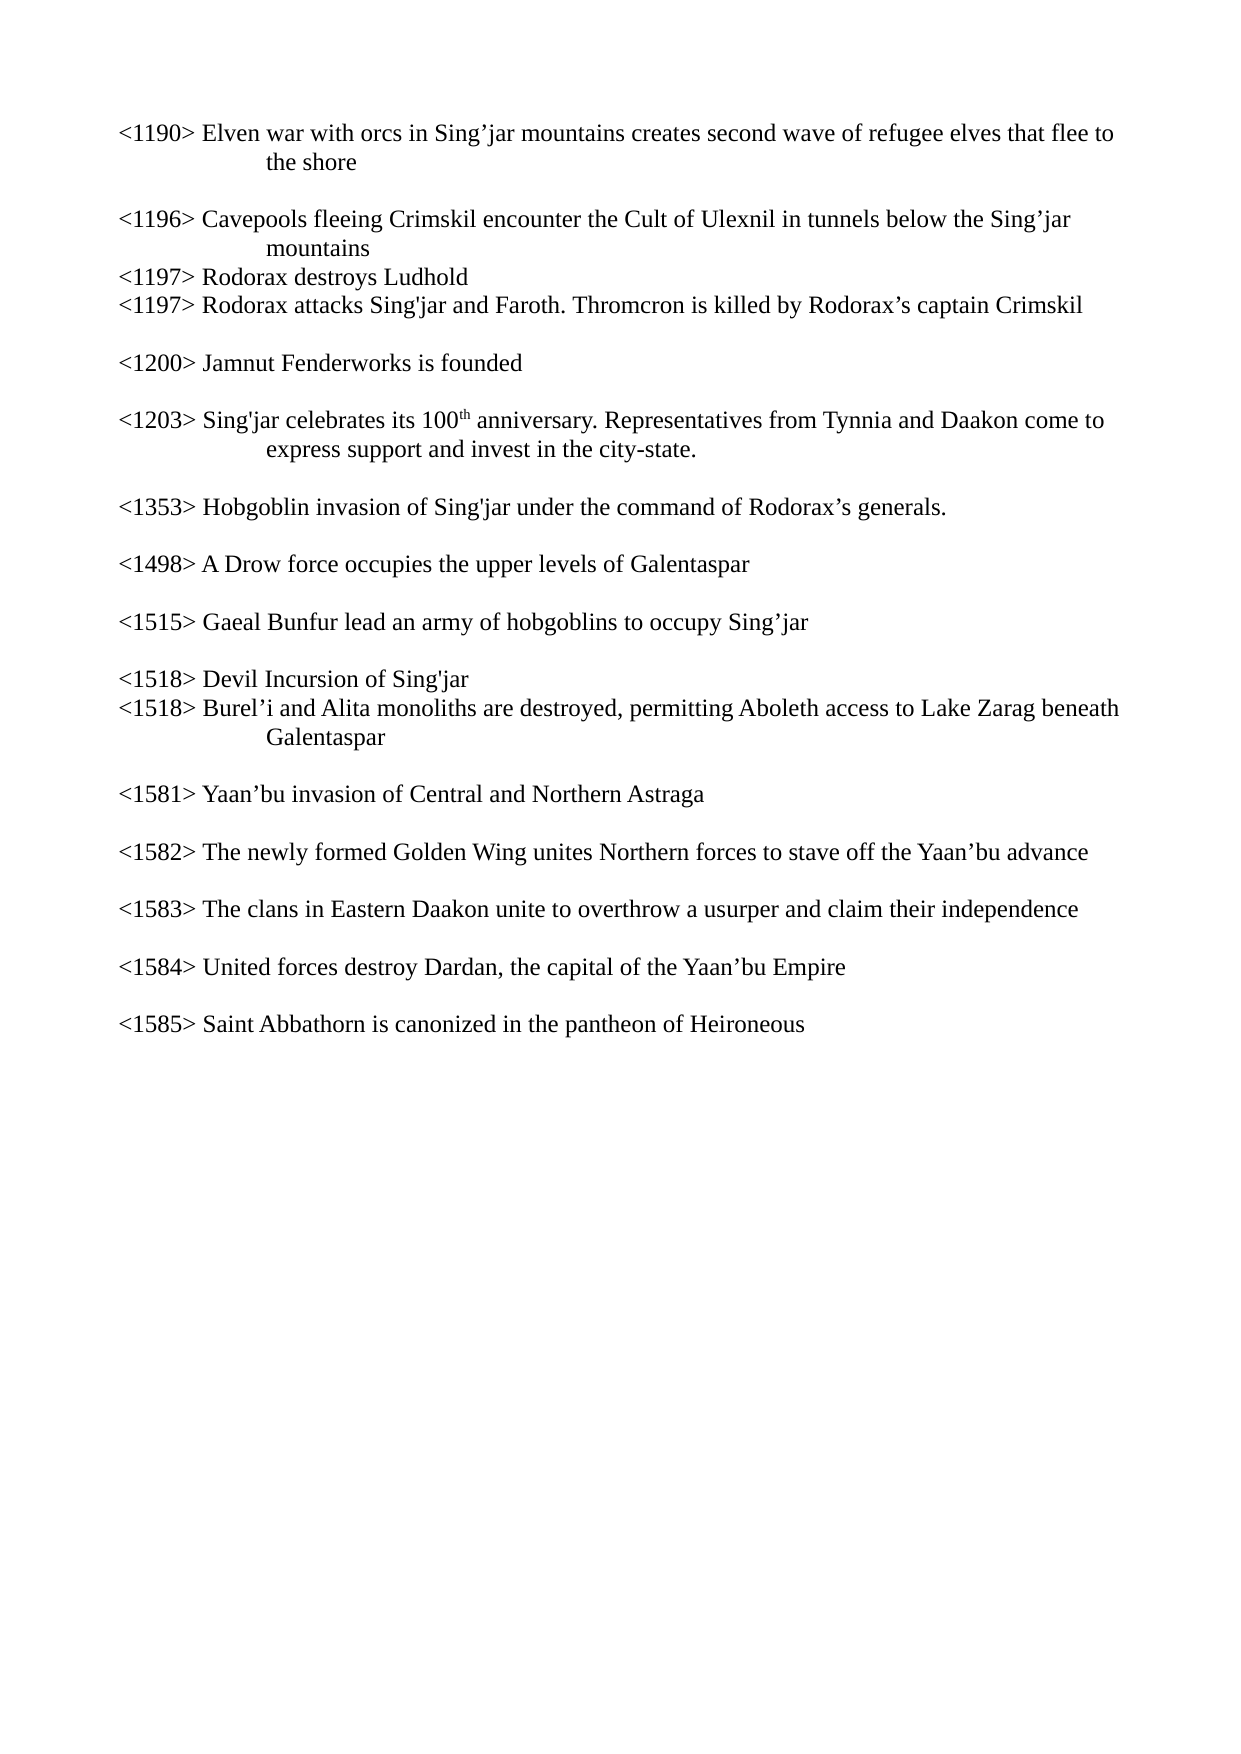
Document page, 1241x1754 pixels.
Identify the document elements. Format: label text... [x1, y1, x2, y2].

text <1190> Elven war with orcs in Sing’jar mountains creates second wave of refugee elves that flee to the shore [118, 118, 1122, 176]
text <1498> A Drow force occupies the upper levels of Galentaspar [118, 549, 1122, 578]
text <1518> Burel’i and Alita monoliths are destroyed, permitting Aboleth access to Lake Zarag beneath Galentaspar [118, 693, 1122, 751]
text <1196> Cavepools fleeing Crimskil encounter the Cult of Ulexnil in tunnels below the Sing’jar mountains [118, 204, 1122, 262]
text <1353> Hobgoblin invasion of Sing'jar under the command of Rodorax’s generals. [118, 492, 1122, 521]
text <1582> The newly formed Golden Wing unites Northern forces to stave off the Yaan’bu advance [118, 837, 1122, 866]
text <1518> Devil Incursion of Sing'jar [118, 664, 1122, 693]
text <1515> Gaeal Bunfur lead an army of hobgoblins to occupy Sing’jar [118, 607, 1122, 636]
text <1583> The clans in Eastern Daakon unite to overthrow a usurper and claim their independence [118, 894, 1122, 923]
text <1584> United forces destroy Dardan, the capital of the Yaan’bu Empire [118, 952, 1122, 981]
text <1197> Rodorax attacks Sing'jar and Faroth. Thromcron is killed by Rodorax’s captain Crimskil [118, 291, 1122, 319]
text <1200> Jamnut Fenderworks is founded [118, 348, 1122, 377]
text <1585> Saint Abbathorn is canonized in the pantheon of Heironeous [118, 1009, 1122, 1038]
text <1581> Yaan’bu invasion of Central and Northern Astraga [118, 779, 1122, 808]
text <1203> Sing'jar celebrates its 100th anniversary. Representatives from Tynnia and Daakon come to express support and invest in the city-state. [118, 406, 1122, 463]
text <1197> Rodorax destroys Ludhold [118, 262, 1122, 291]
